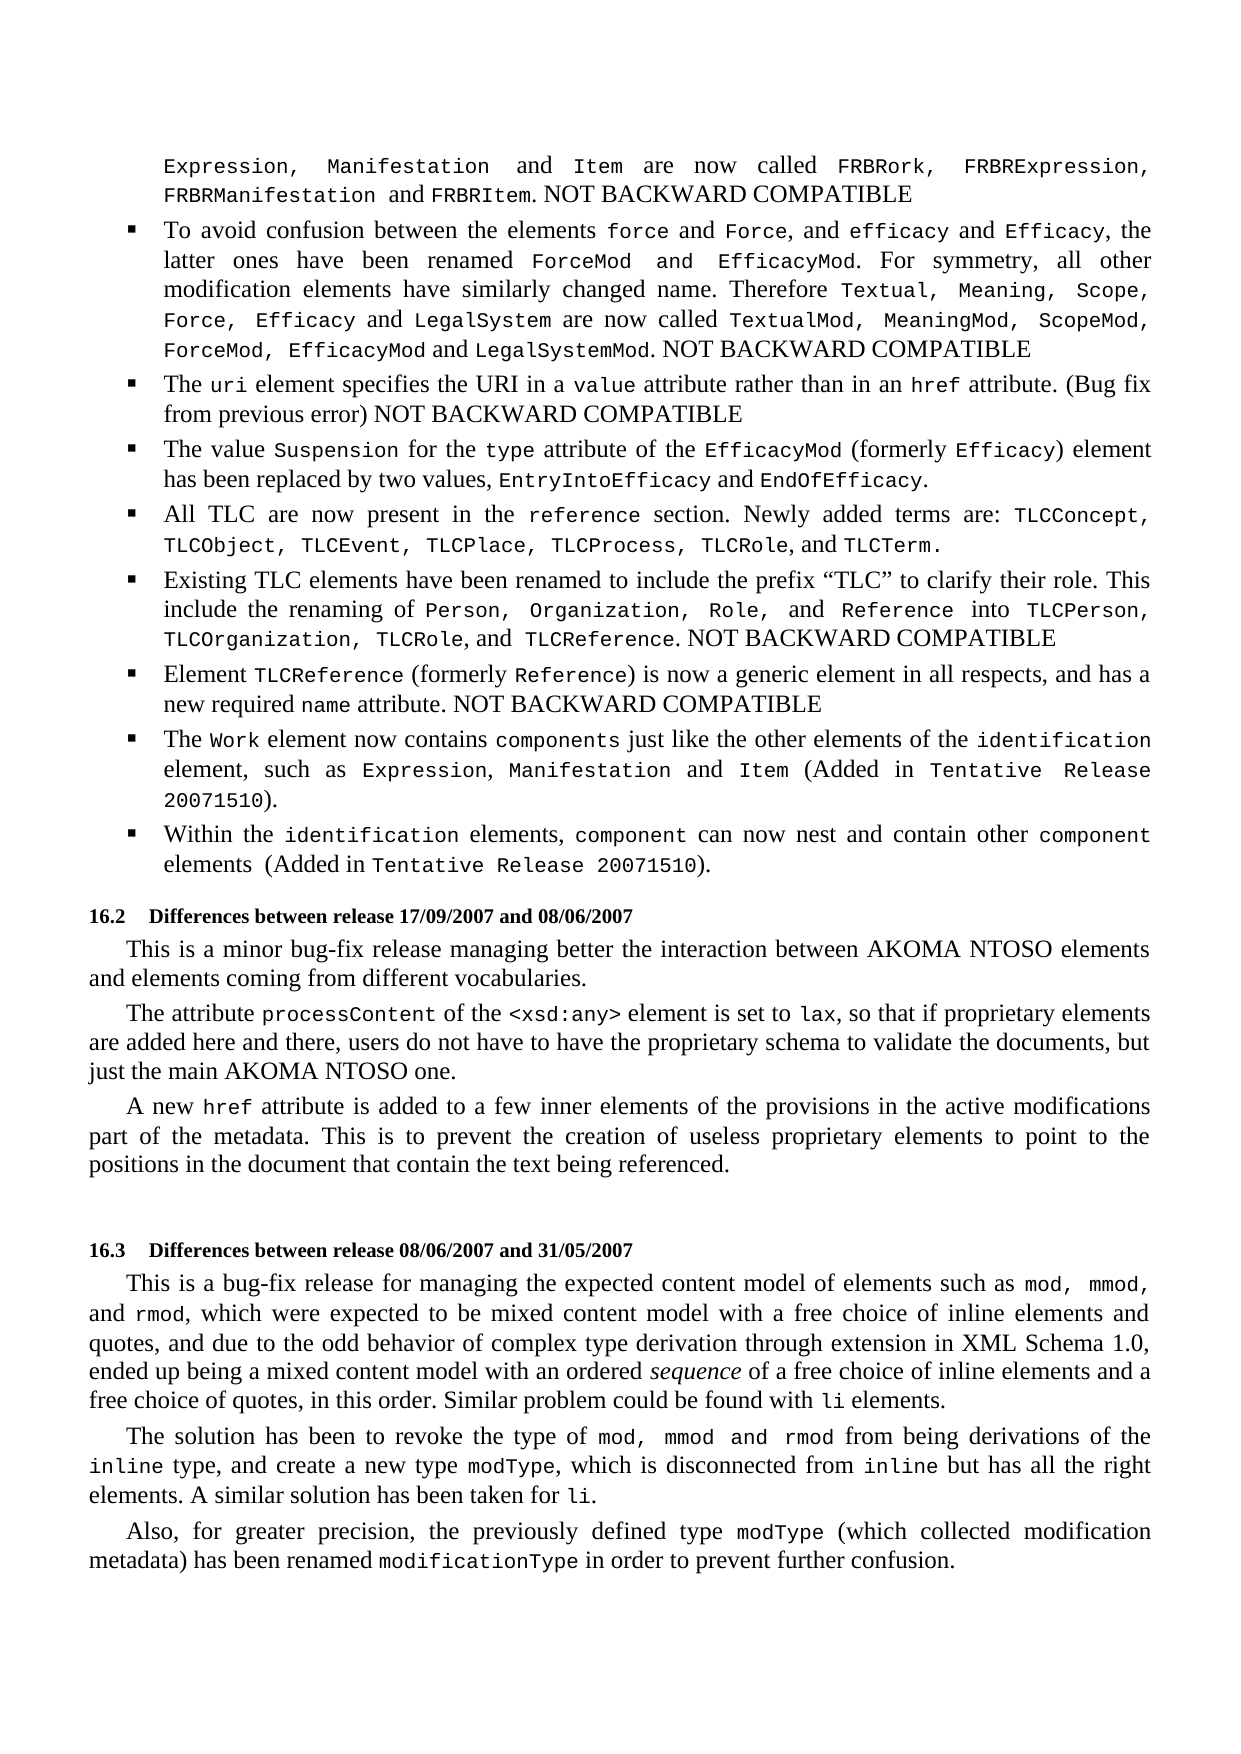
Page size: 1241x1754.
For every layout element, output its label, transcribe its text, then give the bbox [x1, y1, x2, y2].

text This is a minor bug-fix release managing better the interaction between AKOMA NTOSO elements and elements coming from different vocabularies. [89, 934, 1151, 992]
list Existing TLC elements have been renamed to include the prefix “TLC” to clarify their role. This include the renaming of Person, Organization, Role, and Reference into TLCPerson, TLCOrganization, TLCRole, and TLCReference. NOT BACKWARD COMPATIBLE [126, 565, 1151, 653]
list The value Suspension for the type attribute of the EfficacyMod (formerly Efficacy) element has been replaced by two values, EntryIntoEfficacy and EndOfEfficacy. [126, 434, 1151, 493]
text Also, for greater precision, the previously defined type modType (which collected modification metadata) has been renamed modificationType in order to prevent further confusion. [89, 1516, 1151, 1575]
list Within the identification elements, component can now nest and contain other component elements (Added in Tentative Release 20071510). [126, 819, 1151, 879]
list All TLC are now present in the reference section. Newly added terms are: TLCConcept, TLCObject, TLCEvent, TLCPlace, TLCProcess, TLCRole, and TLCTerm. [126, 499, 1151, 559]
list Element TLCReference (formerly Reference) is now a generic element in all respects, and has a new required name attribute. NOT BACKWARD COMPATIBLE [126, 659, 1151, 718]
list To avoid confusion between the elements force and Force, and efficacy and Efficacy, the latter ones have been renamed ForceMod and EfficacyMod. For symmetry, all other modification elements have similarly changed name. Therefore Textual, Meaning, Scope, Force, Efficacy and LegalSystem are now called TextualMod, MeaningMod, ScopeMod, ForceMod, EfficacyMod and LegalSystemMod. NOT BACKWARD COMPATIBLE [126, 215, 1151, 363]
text The attribute processContent of the <xsd:any> element is set to lax, so that if proprietary elements are added here and there, users do not have to have the proprietary schema to validate the documents, but just the main AKOMA NTOSO one. [89, 998, 1151, 1085]
subtitle Differences between release 17/09/2007 and 08/06/2007 [89, 904, 1151, 928]
text This is a bug-fix release for managing the expected content model of elements such as mod, mmod, and rmod, which were expected to be mixed content model with a free choice of inline elements and quotes, and due to the odd behavior of complex type derivation through extension in XML Schema 1.0, ended up being a mixed content model with an ordered sequence of a free choice of inline elements and a free choice of quotes, in this order. Similar problem could be found with li elements. [89, 1268, 1151, 1415]
text A new href attribute is added to a few inner elements of the provisions in the active modifications part of the metadata. This is to prevent the creation of useless proprietary elements to point to the positions in the document that contain the text being referenced. [89, 1091, 1151, 1178]
list Expression, Manifestation and Item are now called FRBRork, FRBRExpression, FRBRManifestation and FRBRItem. NOT BACKWARD COMPATIBLE [126, 150, 1151, 209]
text The solution has been to revoke the type of mod, mmod and rmod from being derivations of the inline type, and create a new type modType, which is disconnected from inline but has all the right elements. A similar solution has been taken for li. [89, 1421, 1151, 1510]
subtitle Differences between release 08/06/2007 and 31/05/2007 [89, 1238, 1151, 1262]
list The Work element now contains components just like the other elements of the identification element, such as Expression, Manifestation and Item (Added in Tentative Release 20071510). [126, 724, 1151, 813]
list The uri element specifies the URI in a value attribute rather than in an href attribute. (Bug fix from previous error) NOT BACKWARD COMPATIBLE [126, 369, 1151, 428]
